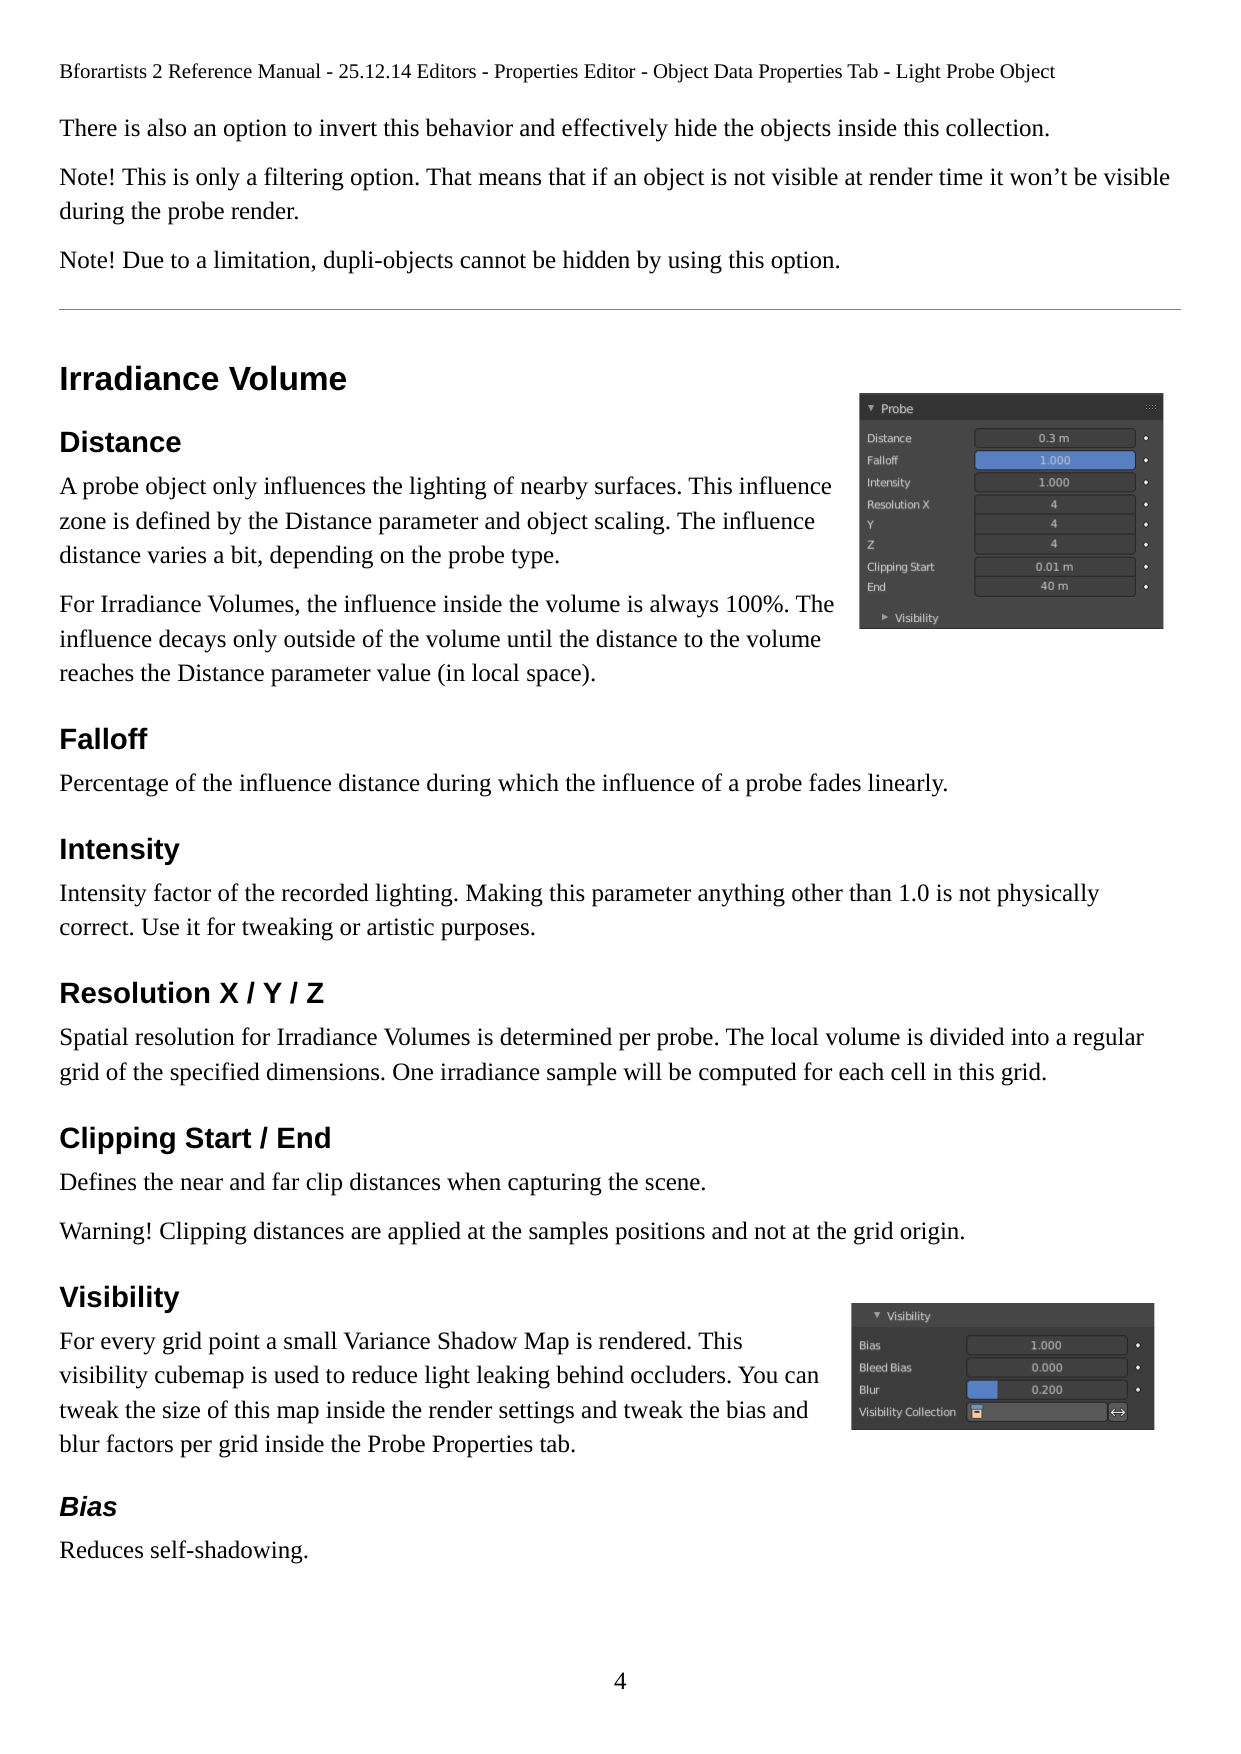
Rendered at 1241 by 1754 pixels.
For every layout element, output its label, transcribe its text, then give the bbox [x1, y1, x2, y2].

text Percentage of the influence distance during which the influence of a probe fades linearly. [59, 768, 1181, 797]
subtitle Intensity [59, 832, 1181, 866]
text There is also an option to invert this behavior and effectively hide the objects inside this collection. [59, 113, 1181, 141]
subtitle Bias [59, 1491, 1181, 1523]
text Note! Due to a limitation, dupli-objects cannot be hidden by using this option. [59, 245, 1181, 274]
subtitle Clipping Start / End [59, 1121, 1181, 1154]
text For every grid point a small Variance Shadow Map is rendered. This visibility cubemap is used to reduce light leaking behind occluders. You can tweak the size of this map inside the render settings and tweak the bias and blur factors per grid inside the Probe Properties tab. [59, 1326, 1181, 1458]
subtitle Distance [59, 425, 859, 459]
text Intensity factor of the recorded lighting. Making this parameter anything other than 1.0 is not physically correct. Use it for tweaking or artistic purposes. [59, 878, 1181, 941]
subtitle Falloff [59, 722, 1181, 756]
text Reduces self-shadowing. [59, 1535, 1181, 1564]
text A probe object only influences the lighting of nearby surfaces. This influence zone is defined by the Distance parameter and object scaling. The influence distance varies a bit, depending on the probe type. [59, 471, 859, 569]
text Defines the near and far clip distances when capturing the scene. [59, 1167, 1181, 1196]
picture [859, 393, 1164, 629]
text Warning! Clipping distances are applied at the samples positions and not at the grid origin. [59, 1216, 1181, 1244]
picture [851, 1303, 1155, 1430]
subtitle Visibility [59, 1279, 1181, 1313]
subtitle Resolution X / Y / Z [59, 976, 1181, 1010]
subtitle Irradiance Volume [59, 359, 1181, 398]
text Spatial resolution for Irradiance Volumes is determined per probe. The local volume is divided into a regular grid of the specified dimensions. One irradiance sample will be computed for each cell in this grid. [59, 1022, 1181, 1086]
subtitle [1164, 425, 1181, 459]
text Note! This is only a filtering option. That means that if an object is not visible at render time it won’t be visible during the probe render. [59, 162, 1181, 225]
text For Irradiance Volumes, the influence inside the volume is always 100%. The influence decays only outside of the volume until the distance to the volume reaches the Distance parameter value (in local space). [59, 589, 1181, 687]
